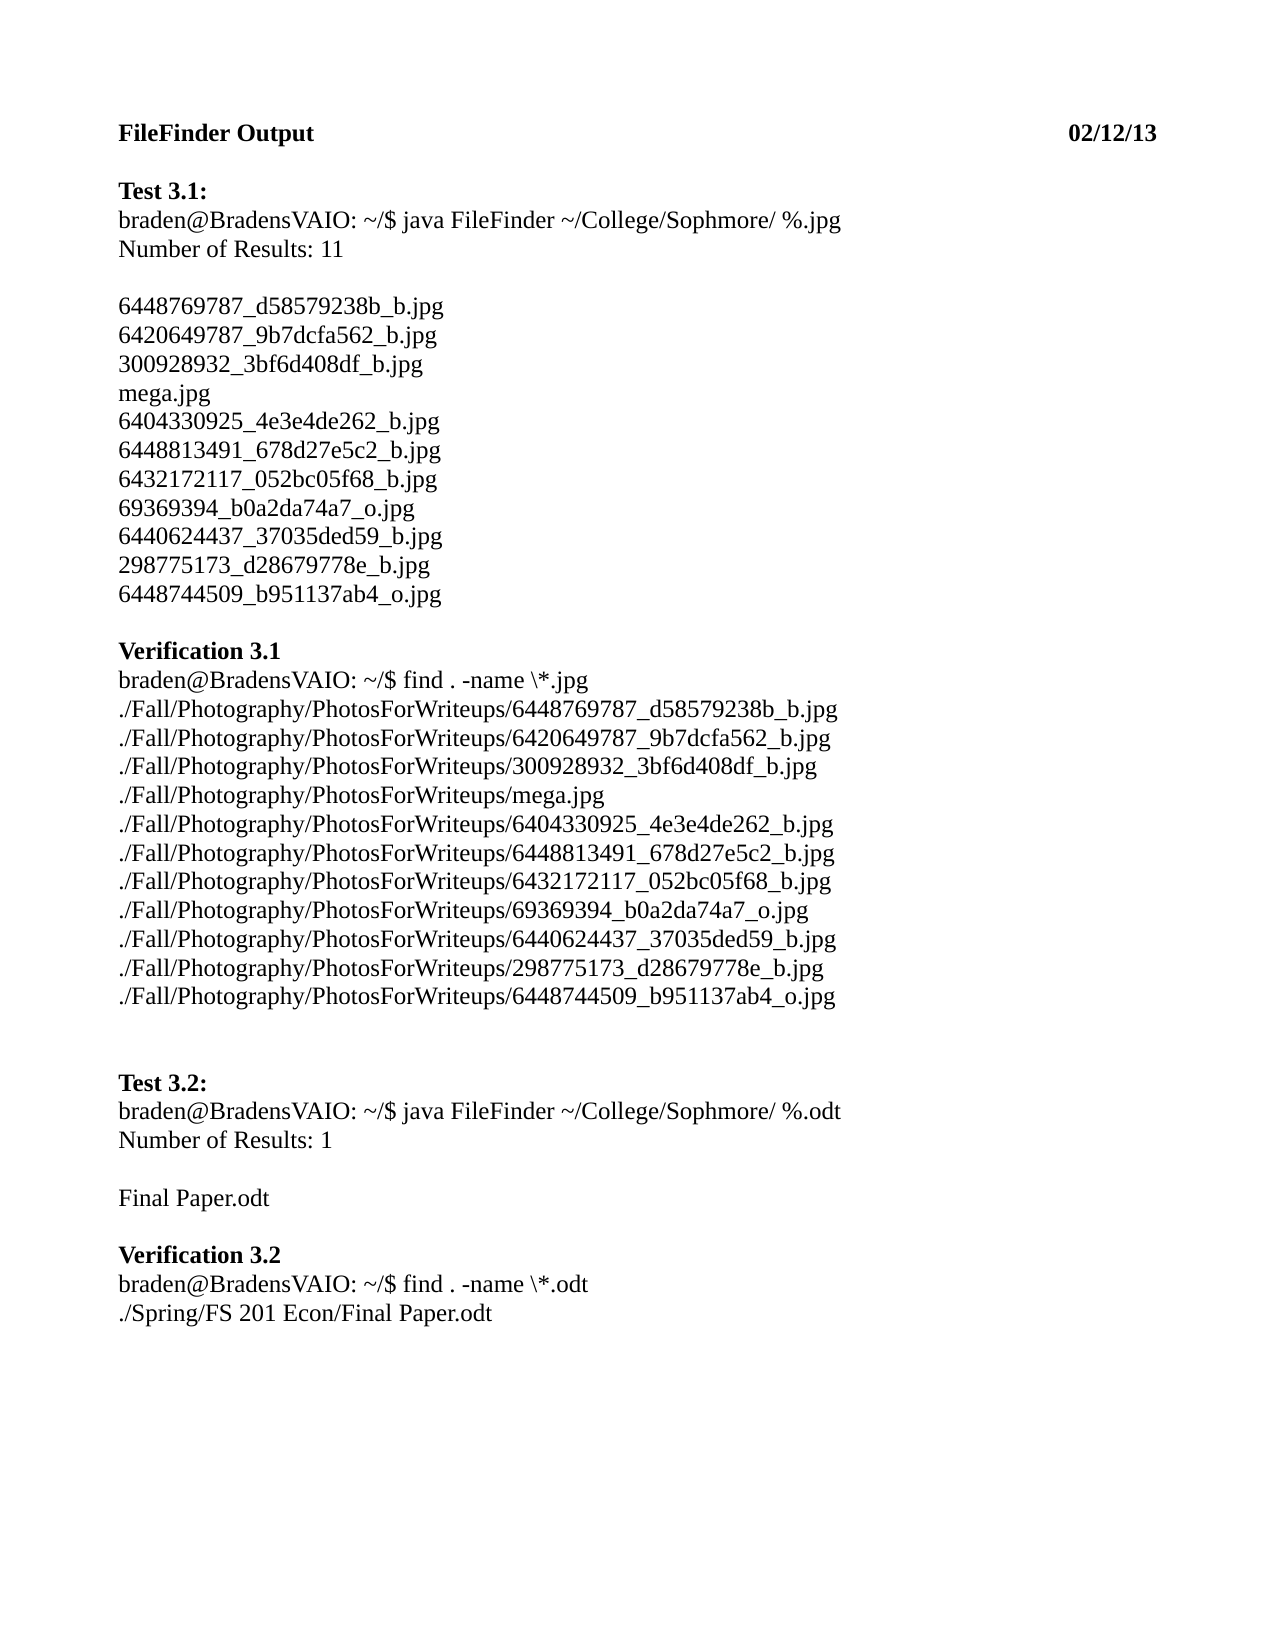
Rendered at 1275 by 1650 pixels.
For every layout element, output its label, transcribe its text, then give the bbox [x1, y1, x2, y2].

text braden@BradensVAIO: ~/$ java FileFinder ~/College/Sophmore/ %.odt [118, 1096, 1157, 1125]
text ./Fall/Photography/PhotosForWriteups/6448813491_678d27e5c2_b.jpg [118, 838, 1157, 866]
text Number of Results: 11 [118, 234, 1157, 263]
text 6440624437_37035ded59_b.jpg [118, 521, 1157, 550]
text ./Fall/Photography/PhotosForWriteups/mega.jpg [118, 780, 1157, 809]
text Number of Results: 1 [118, 1125, 1157, 1154]
text Final Paper.odt [118, 1183, 1157, 1211]
text 300928932_3bf6d408df_b.jpg [118, 349, 1157, 378]
text ./Fall/Photography/PhotosForWriteups/6448769787_d58579238b_b.jpg [118, 694, 1157, 723]
text ./Fall/Photography/PhotosForWriteups/6404330925_4e3e4de262_b.jpg [118, 809, 1157, 838]
text 6448813491_678d27e5c2_b.jpg [118, 435, 1157, 464]
text Verification 3.1 [118, 636, 1157, 665]
text 6404330925_4e3e4de262_b.jpg [118, 406, 1157, 435]
text 6420649787_9b7dcfa562_b.jpg [118, 320, 1157, 349]
text Test 3.2: [118, 1068, 1157, 1096]
text ./Fall/Photography/PhotosForWriteups/6448744509_b951137ab4_o.jpg [118, 981, 1157, 1010]
text ./Fall/Photography/PhotosForWriteups/298775173_d28679778e_b.jpg [118, 953, 1157, 981]
text braden@BradensVAIO: ~/$ java FileFinder ~/College/Sophmore/ %.jpg [118, 205, 1157, 234]
text Test 3.1: [118, 176, 1157, 205]
text mega.jpg [118, 378, 1157, 406]
text braden@BradensVAIO: ~/$ find . -name \*.jpg [118, 665, 1157, 694]
text Verification 3.2 [118, 1240, 1157, 1269]
text ./Spring/FS 201 Econ/Final Paper.odt [118, 1298, 1157, 1326]
text braden@BradensVAIO: ~/$ find . -name \*.odt [118, 1269, 1157, 1298]
text ./Fall/Photography/PhotosForWriteups/69369394_b0a2da74a7_o.jpg [118, 895, 1157, 924]
text 298775173_d28679778e_b.jpg [118, 550, 1157, 579]
text ./Fall/Photography/PhotosForWriteups/6432172117_052bc05f68_b.jpg [118, 866, 1157, 895]
text 69369394_b0a2da74a7_o.jpg [118, 493, 1157, 521]
text 6432172117_052bc05f68_b.jpg [118, 464, 1157, 493]
text ./Fall/Photography/PhotosForWriteups/300928932_3bf6d408df_b.jpg [118, 751, 1157, 780]
text 6448769787_d58579238b_b.jpg [118, 291, 1157, 320]
text ./Fall/Photography/PhotosForWriteups/6440624437_37035ded59_b.jpg [118, 924, 1157, 953]
text 6448744509_b951137ab4_o.jpg [118, 579, 1157, 608]
text ./Fall/Photography/PhotosForWriteups/6420649787_9b7dcfa562_b.jpg [118, 723, 1157, 751]
